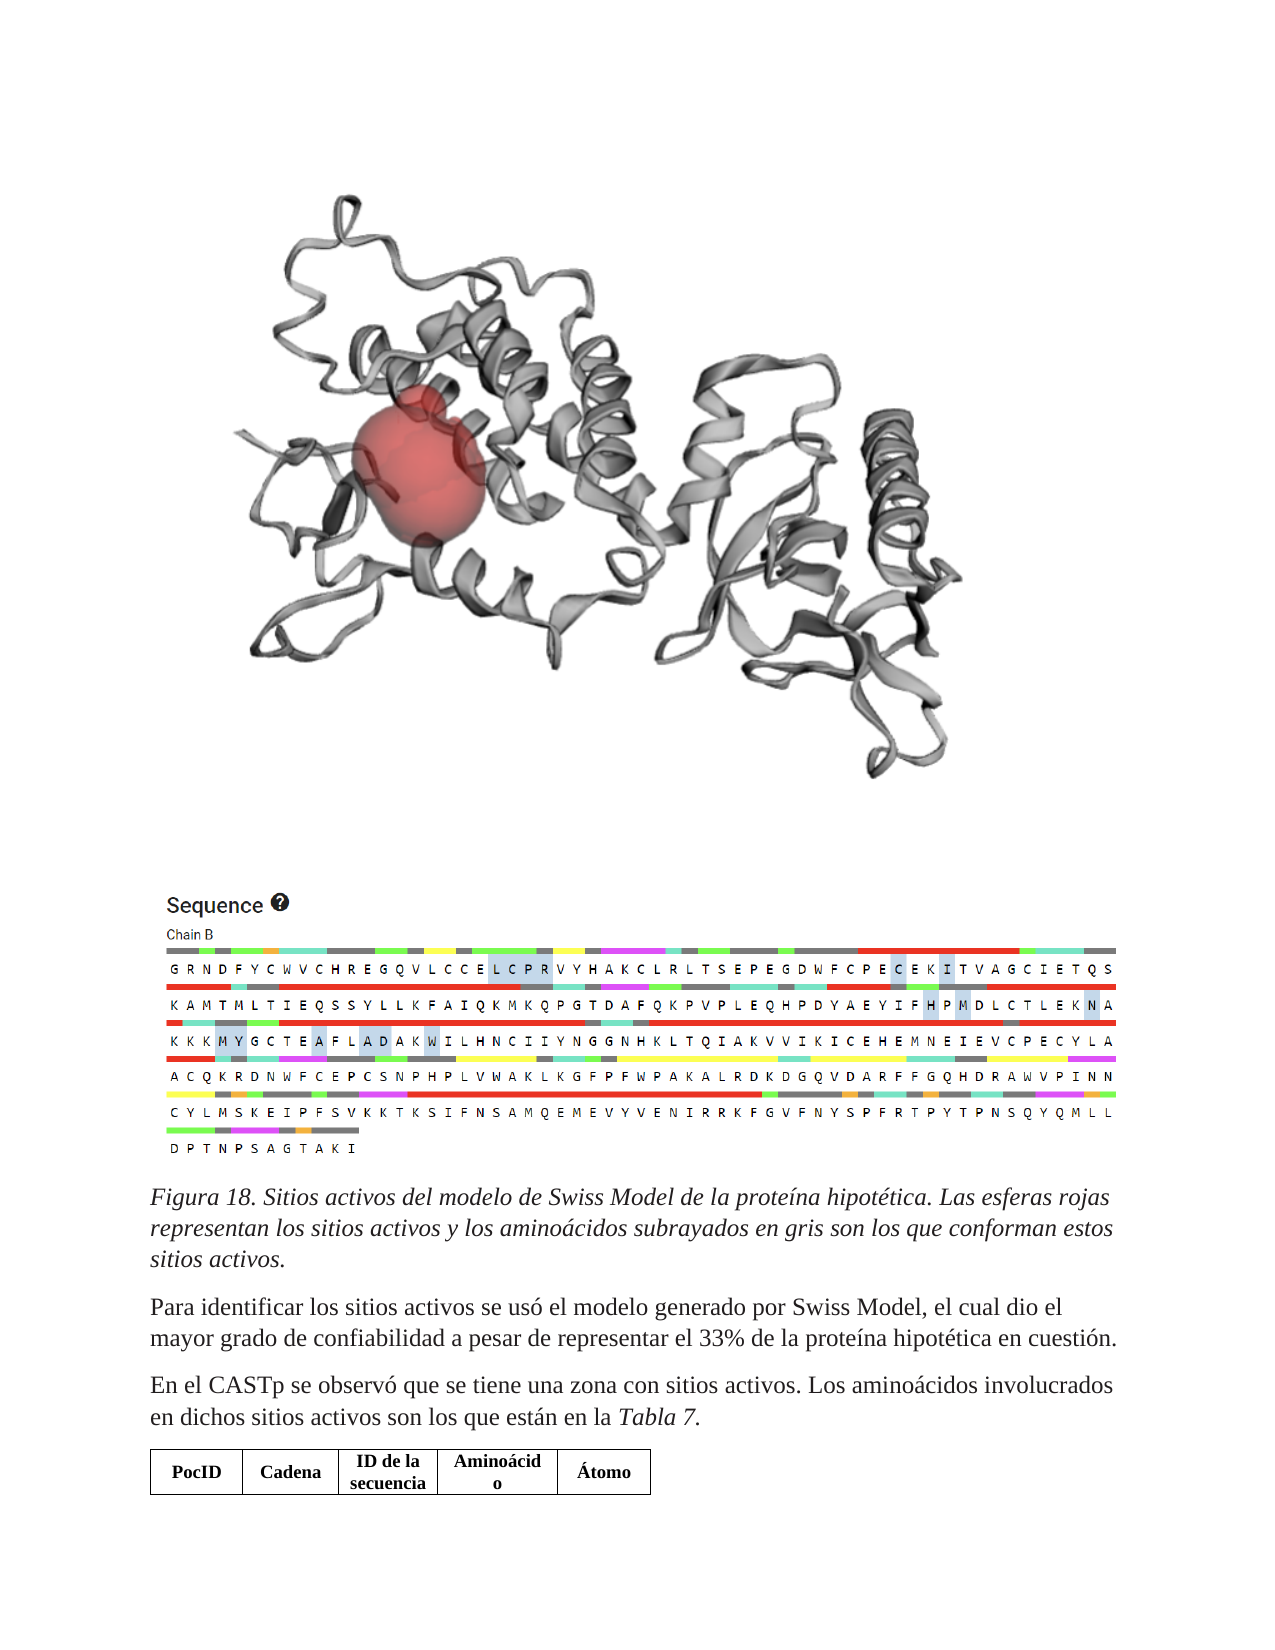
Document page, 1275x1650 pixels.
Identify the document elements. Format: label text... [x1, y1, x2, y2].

text Figura 18. Sitios activos del modelo de Swiss Model de la proteína hipotética. Las esferas rojas representan los sitios activos y los aminoácidos subrayados en gris son los que conforman estos sitios activos. [150, 1182, 1125, 1273]
picture [150, 150, 1089, 858]
table_header Aminoácido [438, 1450, 557, 1493]
text En el CASTp se observó que se tiene una zona con sitios activos. Los aminoácidos involucrados en dichos sitios activos son los que están en la Tabla 7. [150, 1371, 1125, 1430]
picture [150, 876, 1125, 1164]
table_header Cadena [243, 1450, 338, 1493]
table_header Átomo [558, 1450, 650, 1493]
table_header PocID [151, 1450, 242, 1493]
text Para identificar los sitios activos se usó el modelo generado por Swiss Model, el cual dio el mayor grado de confiabilidad a pesar de representar el 33% de la proteína hipotética en cuestión. [150, 1292, 1125, 1352]
table_header ID de la secuencia [339, 1450, 437, 1493]
